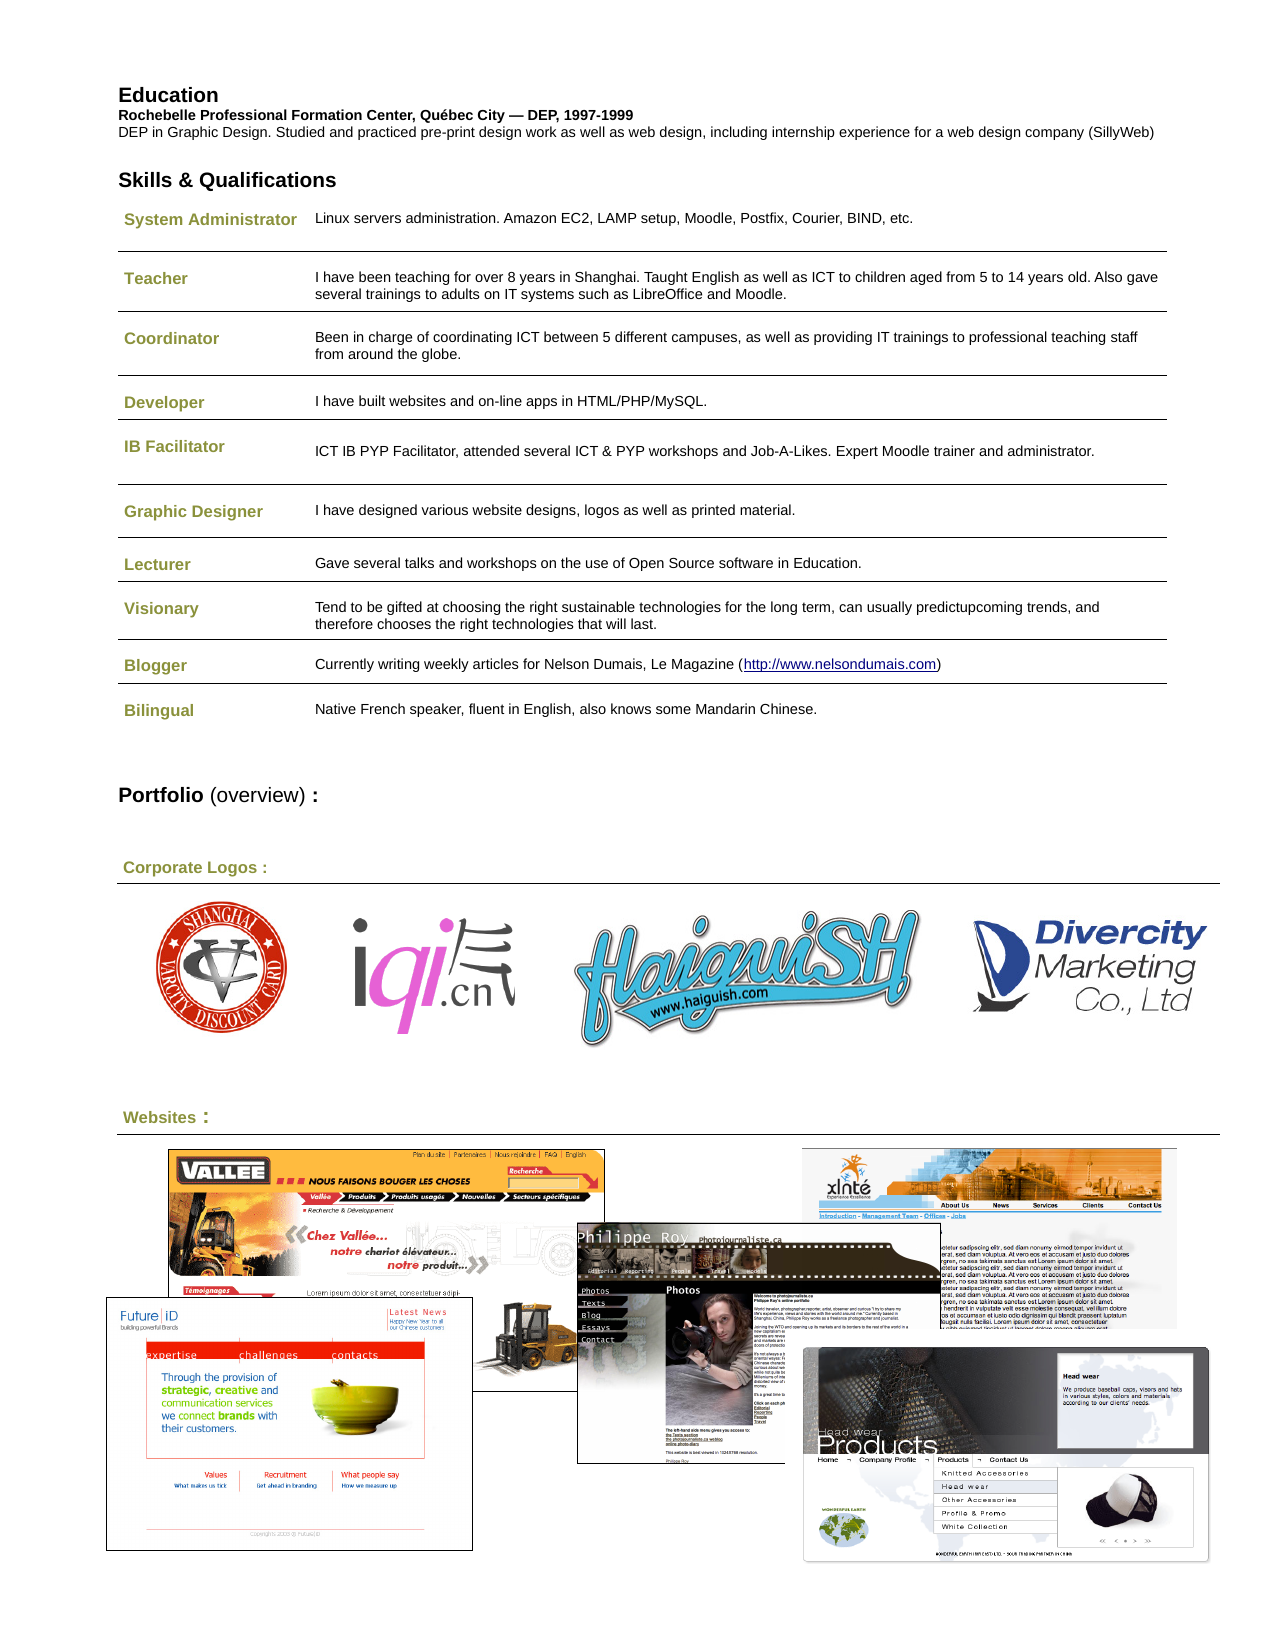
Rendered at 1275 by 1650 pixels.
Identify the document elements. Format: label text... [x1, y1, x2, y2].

table_cell Currently writing weekly articles for Nelson Dumais, Le Magazine (http://www.nelsondumais.com) [309, 640, 1167, 683]
picture [938, 900, 1231, 1033]
table_cell Tend to be gifted at choosing the right sustainable technologies for the long term, can usually predictupcoming trends, and therefore chooses the right technologies that will last. [309, 582, 1167, 638]
table_cell [117, 884, 1220, 1085]
table_cell Bilingual [118, 684, 309, 742]
text Rochebelle Professional Formation Center, Québec City — DEP, 1997-1999 DEP in Graphic Design. Studied and practiced pre-print design work as well as web design, including internship experience for a web design company (SillyWeb) [118, 107, 1157, 140]
picture [140, 888, 301, 1048]
table_cell Native French speaker, fluent in English, also knows some Mandarin Chinese. [309, 684, 1167, 742]
table_cell I have been teaching for over 8 years in Shanghai. Taught English as well as ICT to children aged from 5 to 14 years old. Also gave several trainings to adults on IT systems such as LibreOffice and Moodle. [309, 252, 1167, 311]
text Portfolio (overview) : [118, 783, 1157, 807]
table_cell I have designed various website designs, logos as well as printed material. [309, 485, 1167, 537]
table_cell I have built websites and on-line apps in HTML/PHP/MySQL. [309, 376, 1167, 419]
table_cell Graphic Designer [118, 485, 309, 537]
picture [353, 918, 515, 1034]
table_cell Blogger [118, 640, 309, 683]
table_cell Teacher [118, 252, 309, 311]
table_cell Coordinator [118, 312, 309, 375]
picture [107, 1298, 472, 1550]
table_header System Administrator [118, 192, 309, 251]
text Education [118, 83, 1157, 107]
picture [573, 910, 922, 1050]
text Skills & Qualifications [118, 168, 1157, 192]
table_cell [117, 1135, 1220, 1329]
table_cell ICT IB PYP Facilitator, attended several ICT & PYP workshops and Job-A-Likes. Expert Moodle trainer and administrator. [309, 420, 1167, 484]
table_cell Gave several talks and workshops on the use of Open Source software in Education. [309, 538, 1167, 581]
picture [169, 1148, 1233, 1583]
table_cell Developer [118, 376, 309, 419]
table_cell Websites : [117, 1085, 1220, 1133]
table_header Linux servers administration. Amazon EC2, LAMP setup, Moodle, Postfix, Courier, BIND, etc. [309, 192, 1167, 251]
table_header Corporate Logos : [117, 840, 1220, 882]
table_cell Lecturer [118, 538, 309, 581]
table_cell Been in charge of coordinating ICT between 5 different campuses, as well as providing IT trainings to professional teaching staff from around the globe. [309, 312, 1167, 375]
table_cell IB Facilitator [118, 420, 309, 484]
table_cell Visionary [118, 582, 309, 638]
